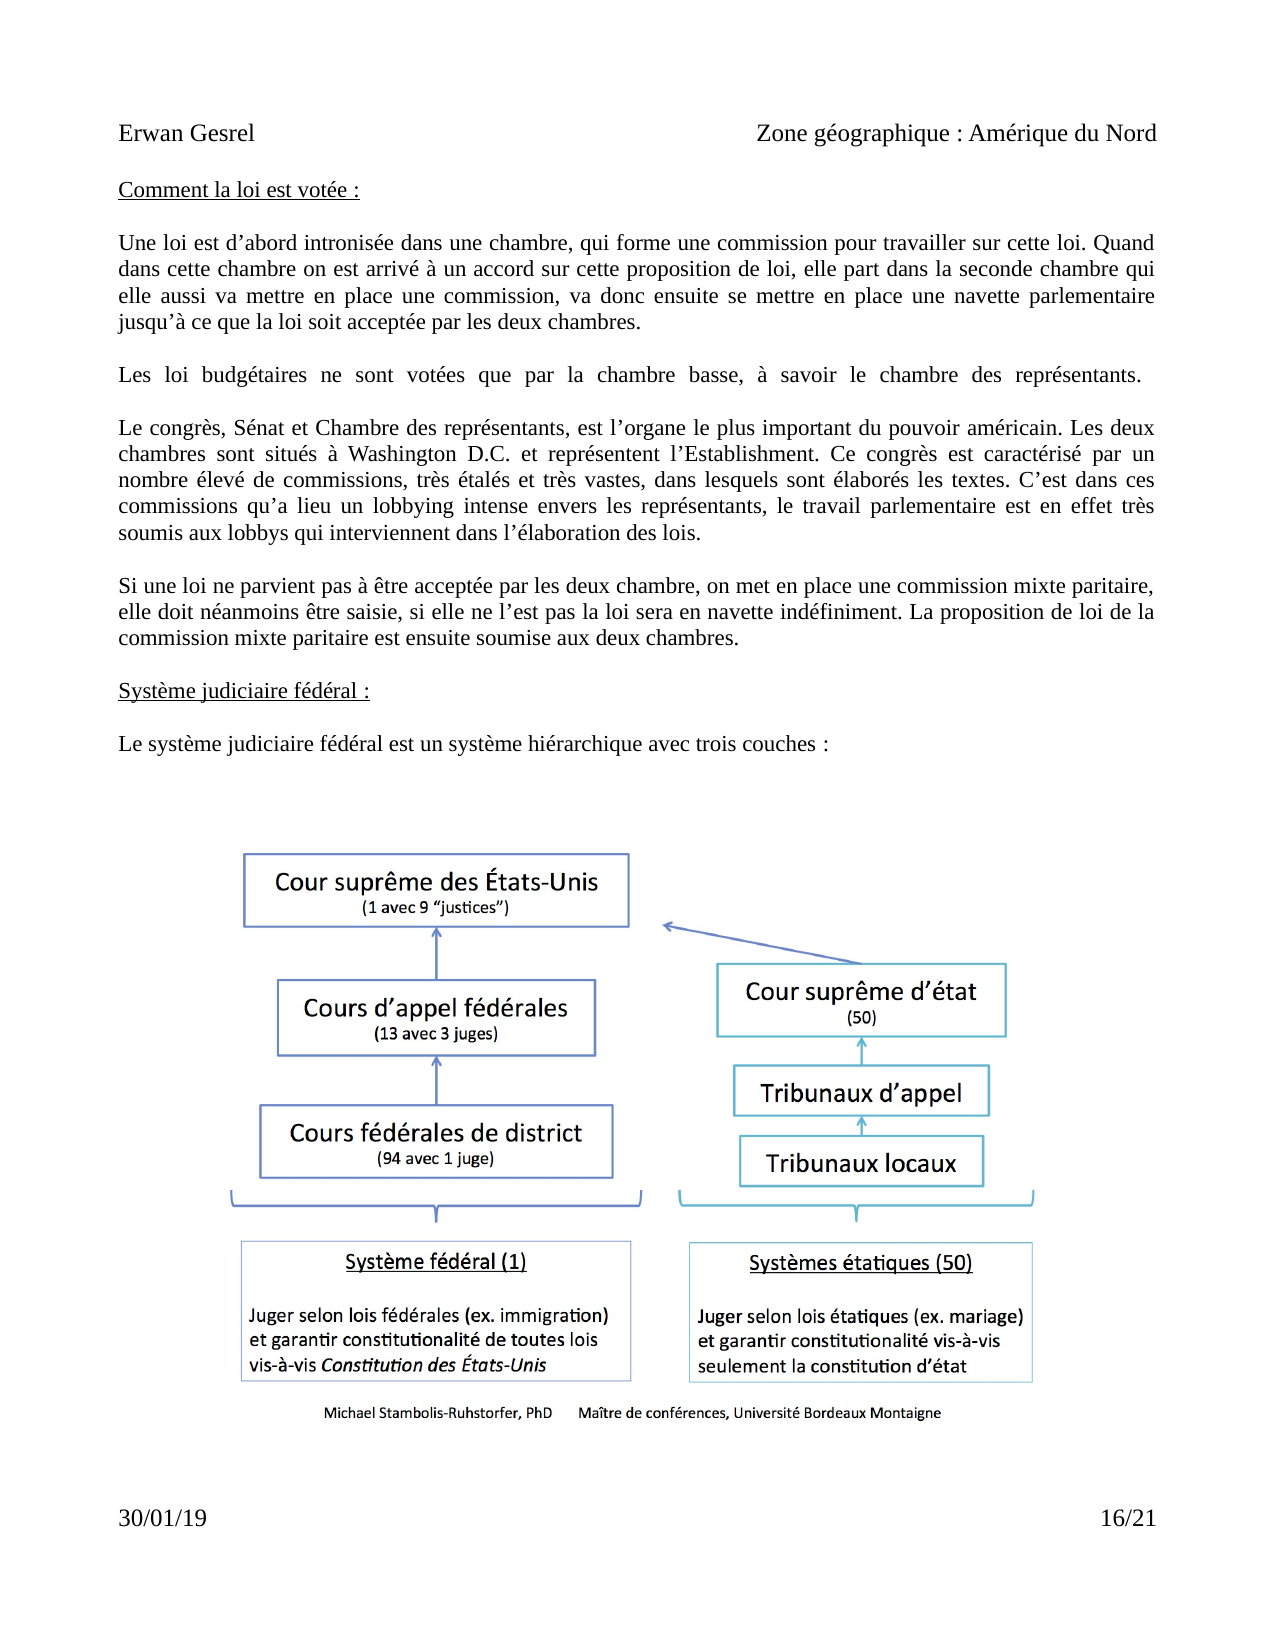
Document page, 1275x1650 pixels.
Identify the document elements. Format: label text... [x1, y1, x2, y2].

text Une loi est d’abord intronisée dans une chambre, qui forme une commission pour travailler sur cette loi. Quand dans cette chambre on est arrivé à un accord sur cette proposition de loi, elle part dans la seconde chambre qui elle aussi va mettre en place une commission, va donc ensuite se mettre en place une navette parlementaire jusqu’à ce que la loi soit acceptée par les deux chambres. [118, 229, 1157, 334]
text Système judiciaire fédéral : [118, 677, 1157, 703]
picture [148, 772, 1116, 1457]
text Les loi budgétaires ne sont votées que par la chambre basse, à savoir le chambre des représentants. [118, 361, 1157, 413]
text Si une loi ne parvient pas à être acceptée par les deux chambre, on met en place une commission mixte paritaire, elle doit néanmoins être saisie, si elle ne l’est pas la loi sera en navette indéfiniment. La proposition de loi de la commission mixte paritaire est ensuite soumise aux deux chambres. [118, 572, 1157, 651]
text Comment la loi est votée : [118, 176, 1157, 203]
text Le congrès, Sénat et Chambre des représentants, est l’organe le plus important du pouvoir américain. Les deux chambres sont situés à Washington D.C. et représentent l’Establishment. Ce congrès est caractérisé par un nombre élevé de commissions, très étalés et très vastes, dans lesquels sont élaborés les textes. C’est dans ces commissions qu’a lieu un lobbying intense envers les représentants, le travail parlementaire est en effet très soumis aux lobbys qui interviennent dans l’élaboration des lois. [118, 413, 1157, 545]
text Le système judiciaire fédéral est un système hiérarchique avec trois couches : [118, 730, 1157, 756]
